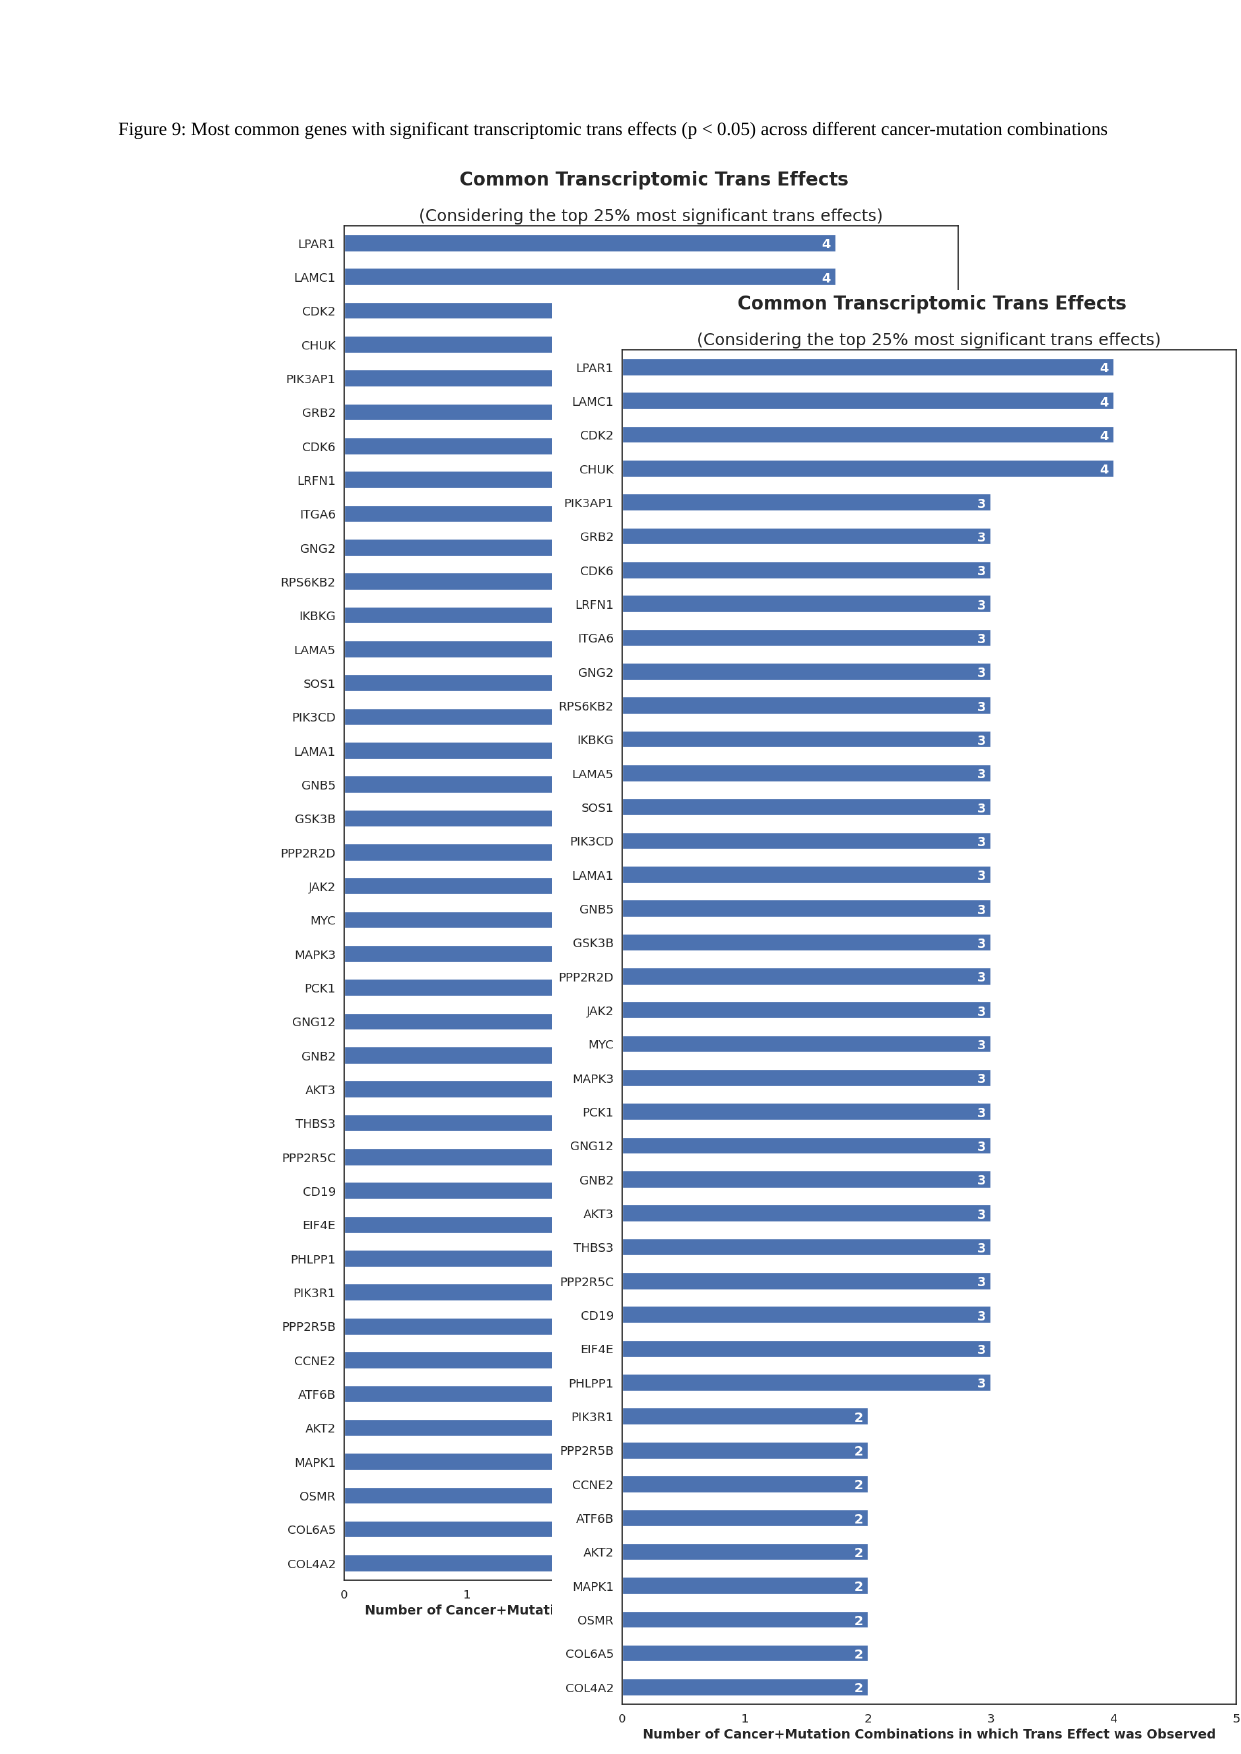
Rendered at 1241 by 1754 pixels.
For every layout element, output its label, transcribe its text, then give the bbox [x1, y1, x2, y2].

picture [274, 166, 1240, 1754]
text Figure 9: Most common genes with significant transcriptomic trans effects (p < 0.05) across different cancer-mutation combinations [118, 118, 1122, 140]
